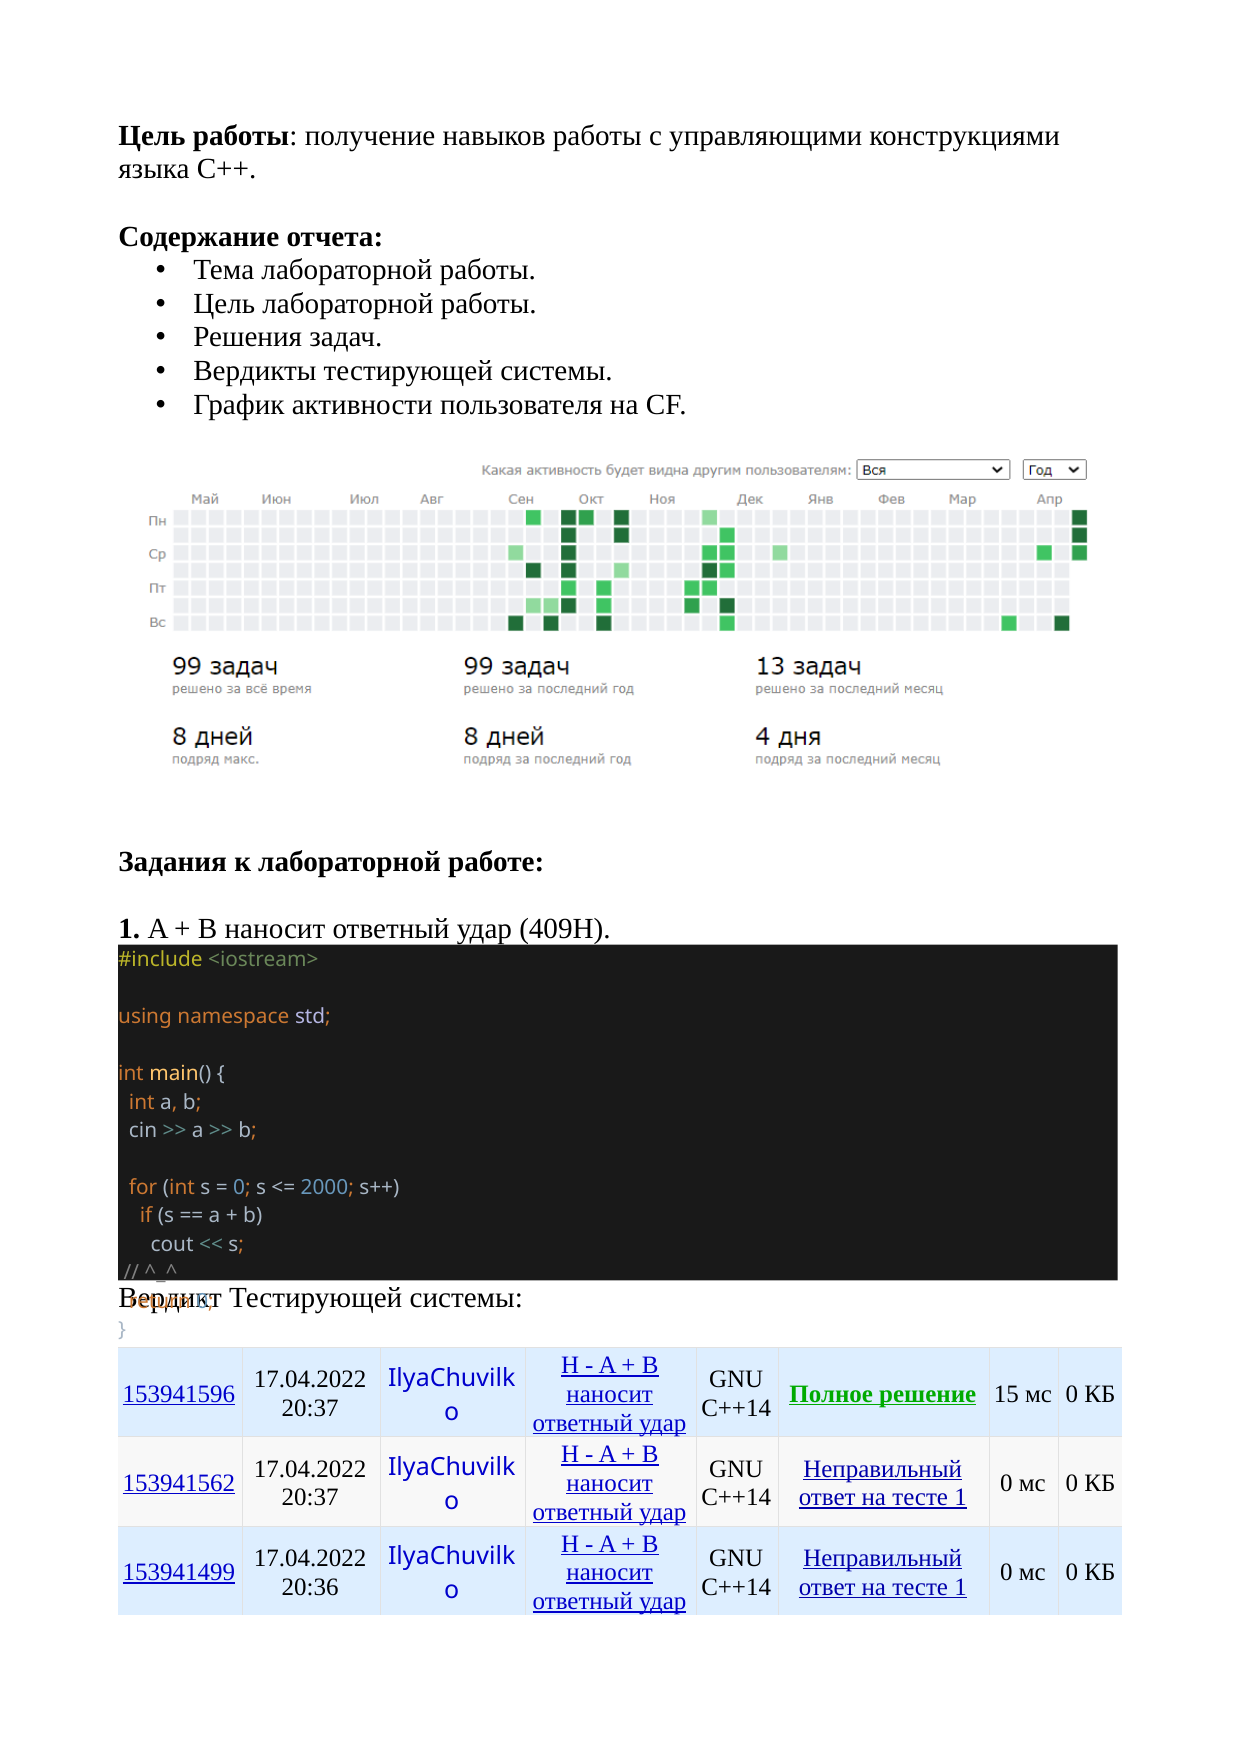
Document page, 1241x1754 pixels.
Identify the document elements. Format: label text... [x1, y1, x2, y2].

table_cell Неправильный ответ на тесте 1 [779, 1437, 989, 1526]
list График активности пользователя на CF. [156, 387, 1122, 421]
table_cell 17.04.2022 20:36 [243, 1527, 380, 1615]
text Задания к лабораторной работе: [118, 844, 1122, 877]
table_header GNU C++14 [697, 1348, 778, 1436]
table_cell IlyaChuvilko [381, 1437, 525, 1526]
picture [118, 454, 1123, 777]
table_cell 17.04.2022 20:37 [243, 1437, 380, 1526]
list Тема лабораторной работы.  [156, 252, 1122, 286]
table_header 17.04.2022 20:37 [243, 1348, 380, 1436]
table_cell H - A + B наносит ответный удар [526, 1437, 696, 1526]
table_header Полное решение [779, 1348, 989, 1436]
table_header 153941596 [118, 1348, 242, 1436]
text 1. A + B наносит ответный удар (409H). [118, 911, 1122, 944]
table_header H - A + B наносит ответный удар [526, 1348, 696, 1436]
list Цель лабораторной работы.  [156, 286, 1122, 319]
table_cell GNU C++14 [697, 1437, 778, 1526]
list Решения задач.  [156, 319, 1122, 353]
text Цель работы: получение навыков работы с управляющими конструкциями языка С++. [118, 118, 1122, 185]
table_cell 0 мс [990, 1437, 1058, 1526]
table_cell 153941499 [118, 1527, 242, 1615]
table_cell Неправильный ответ на тесте 1 [779, 1527, 989, 1615]
table_header 15 мс [990, 1348, 1058, 1436]
text Содержание отчета:  [118, 219, 1122, 252]
table_cell 0 КБ [1059, 1437, 1122, 1526]
table_header IlyaChuvilko [381, 1348, 525, 1436]
table_cell GNU C++14 [697, 1527, 778, 1615]
table_cell 0 КБ [1059, 1527, 1122, 1615]
text Вердикт Тестирующей системы: [118, 1280, 1122, 1313]
list Вердикты тестирующей системы.  [156, 353, 1122, 387]
table_header 0 КБ [1059, 1348, 1122, 1436]
table_cell 153941562 [118, 1437, 242, 1526]
table_cell IlyaChuvilko [381, 1527, 525, 1615]
table_cell 0 мс [990, 1527, 1058, 1615]
table_cell H - A + B наносит ответный удар [526, 1527, 696, 1615]
